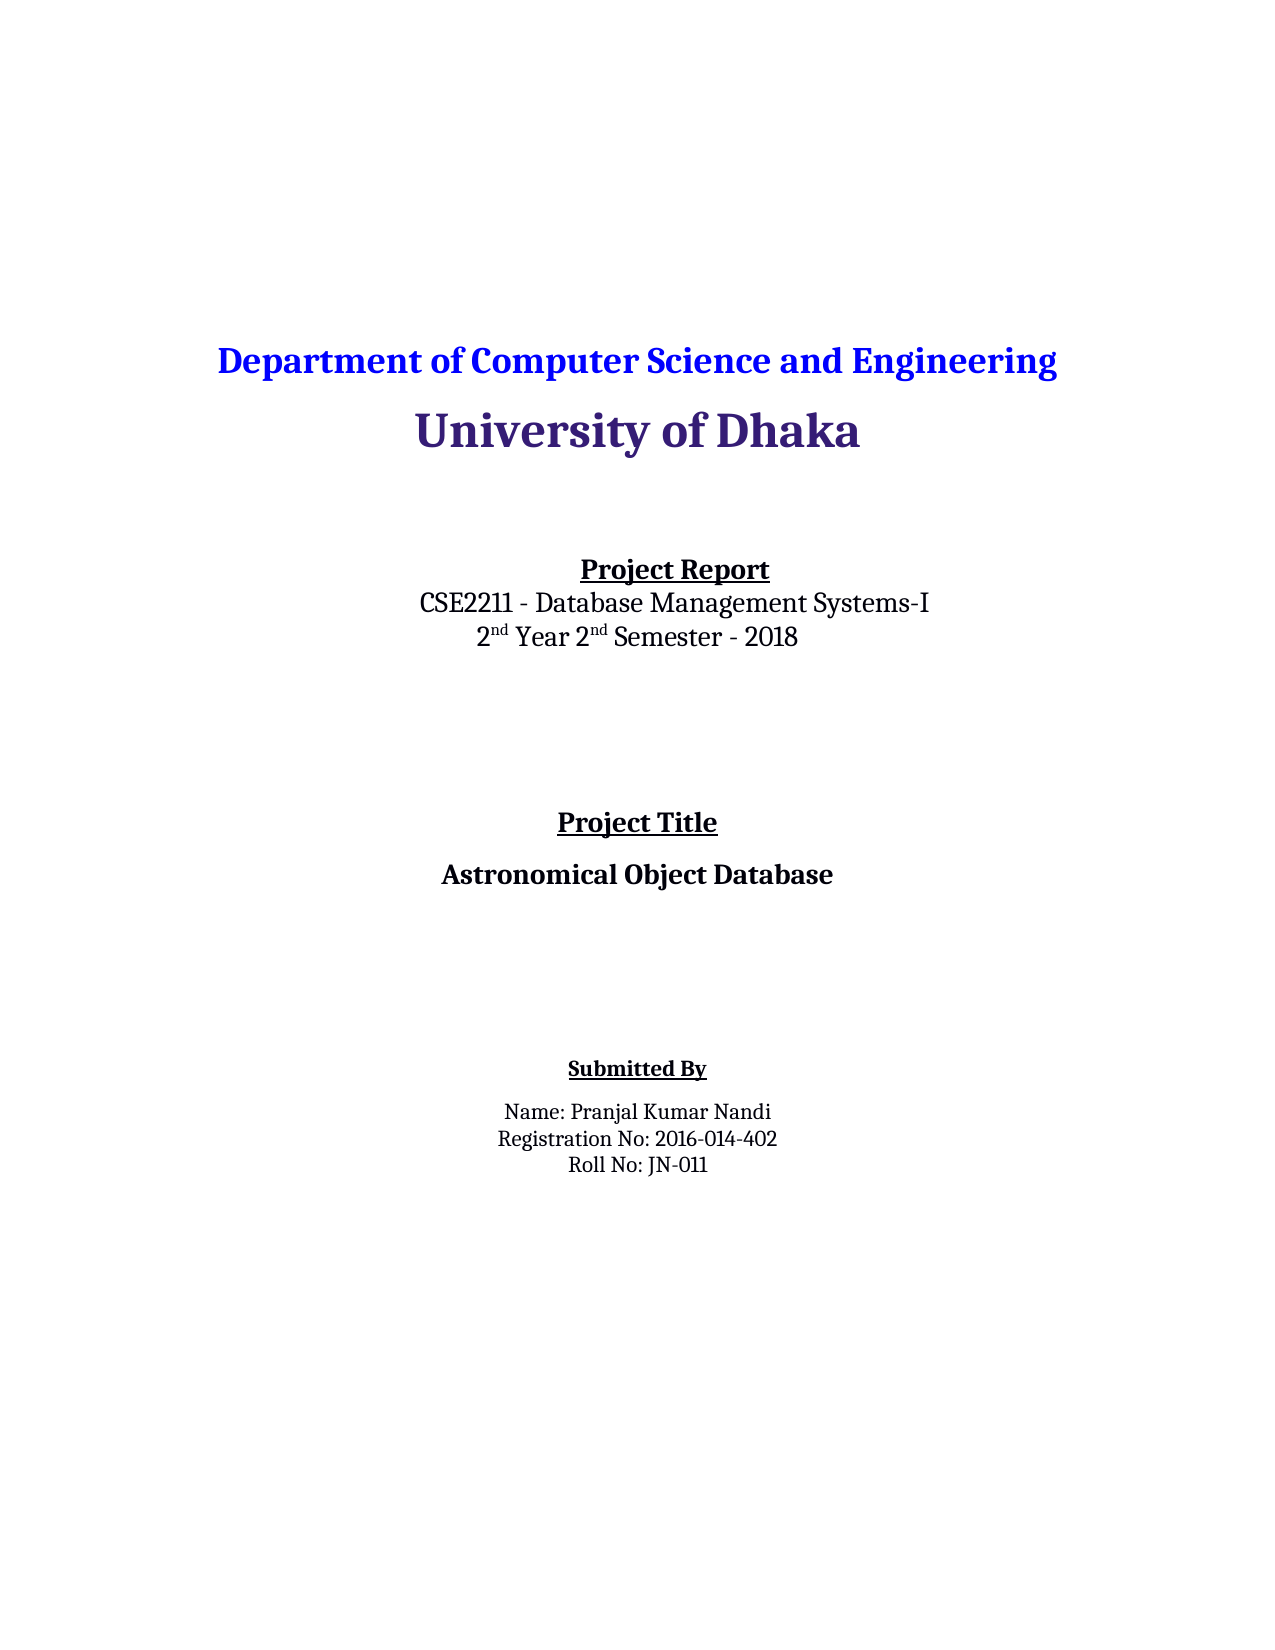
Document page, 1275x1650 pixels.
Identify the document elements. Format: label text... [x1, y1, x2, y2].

text Submitted By [150, 1056, 1125, 1082]
title Department of Computer Science and Engineering [150, 340, 1125, 383]
title 2nd Year 2nd Semester - 2018 [150, 620, 1125, 654]
title Astronomical Object Database [150, 858, 1125, 892]
title Project Report [225, 553, 1125, 587]
text Roll No: JN-011 [150, 1152, 1125, 1178]
text Registration No: 2016-014-402 [150, 1125, 1125, 1152]
text Name: Pranjal Kumar Nandi [150, 1099, 1125, 1125]
title CSE2211 - Database Management Systems-I [225, 587, 1125, 620]
title Project Title [150, 806, 1125, 839]
title University of Dhaka [150, 403, 1125, 460]
